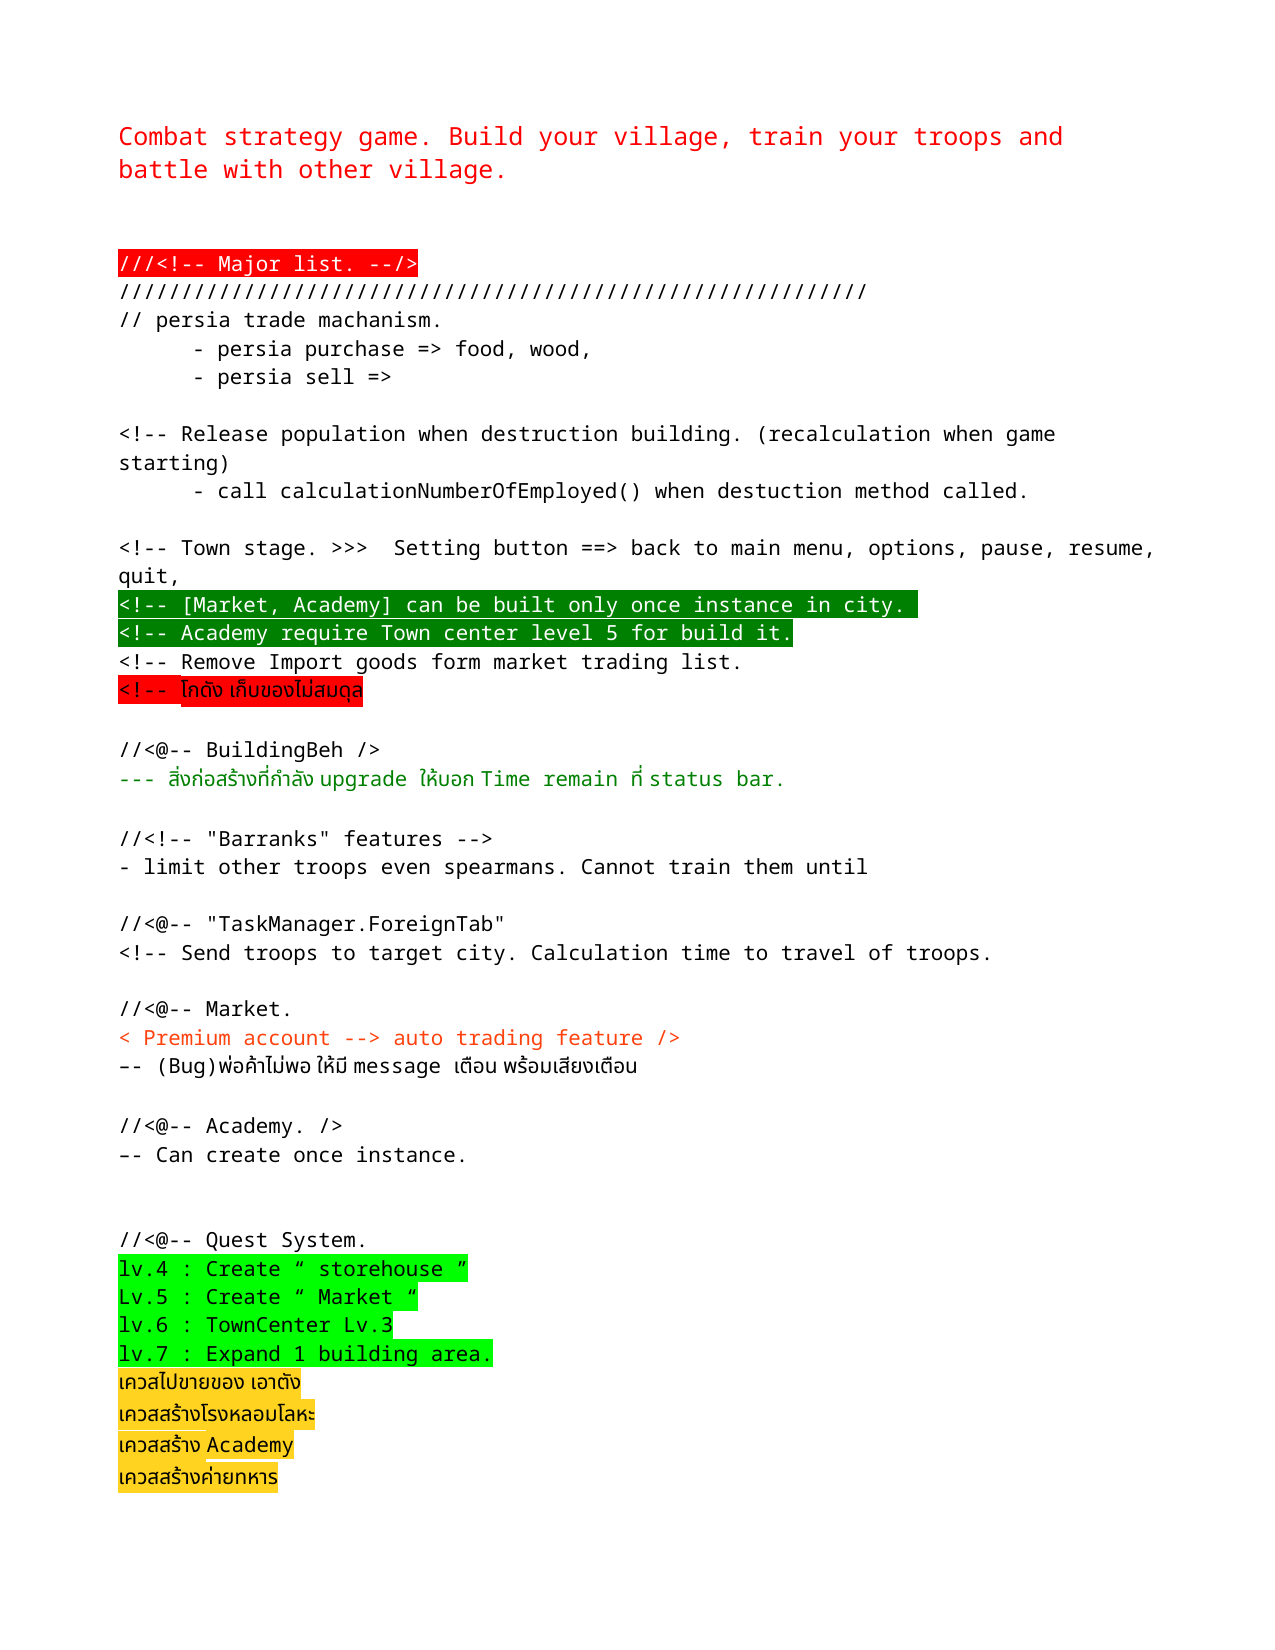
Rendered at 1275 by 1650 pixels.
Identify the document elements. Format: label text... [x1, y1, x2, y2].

text เควสสร้าง Academy [118, 1430, 1157, 1462]
text เควสสร้างโรงหลอมโลหะ [118, 1399, 1157, 1430]
text --- สิ่งก่อสร้างที่กำลัง upgrade ให้บอก Time remain ที่ status bar. [118, 764, 1157, 796]
text - call calculationNumberOfEmployed() when destuction method called. [118, 476, 1157, 505]
text Combat strategy game. Build your village, train your troops and battle with other village. [118, 118, 1157, 186]
text //<@-- Market. [118, 994, 1157, 1023]
text เควสสร้างค่ายทหาร [118, 1462, 1157, 1493]
text <!-- Town stage. >>> Setting button ==> back to main menu, options, pause, resume, quit, [118, 533, 1157, 590]
text //////////////////////////////////////////////////////////// [118, 277, 1157, 306]
text //<!-- "Barranks" features --> [118, 824, 1157, 852]
text //<@-- Quest System. [118, 1225, 1157, 1254]
text lv.7 : Expand 1 building area. [118, 1339, 1157, 1367]
text <!-- Remove Import goods form market trading list. [118, 647, 1157, 675]
text lv.6 : TownCenter Lv.3 [118, 1311, 1157, 1339]
text –- (Bug)พ่อค้าไม่พอ ให้มี message เตือน พร้อมเสียงเตือน [118, 1051, 1157, 1083]
text <!-- [Market, Academy] can be built only once instance in city. [118, 590, 1157, 618]
text lv.4 : Create “ storehouse ” [118, 1254, 1157, 1282]
text <!-- Academy require Town center level 5 for build it. [118, 618, 1157, 647]
text <!-- Release population when destruction building. (recalculation when game starting) [118, 419, 1157, 476]
text //<@-- Academy. /> [118, 1112, 1157, 1140]
text ///<!-- Major list. --/> [118, 249, 1157, 277]
text //<@-- BuildingBeh /> [118, 735, 1157, 764]
text <!-- Send troops to target city. Calculation time to travel of troops. [118, 938, 1157, 966]
text // persia trade machanism. [118, 306, 1157, 334]
text –- Can create once instance. [118, 1140, 1157, 1168]
text เควสไปขายของ เอาตัง [118, 1367, 1157, 1399]
text - persia sell => [118, 362, 1157, 391]
text Lv.5 : Create “ Market “ [118, 1282, 1157, 1311]
text - persia purchase => food, wood, [118, 334, 1157, 362]
text <!-- โกดัง เก็บของไม่สมดุล [118, 675, 1157, 707]
text - limit other troops even spearmans. Cannot train them until [118, 852, 1157, 881]
text < Premium account --> auto trading feature /> [118, 1023, 1157, 1051]
text //<@-- "TaskManager.ForeignTab" [118, 909, 1157, 938]
